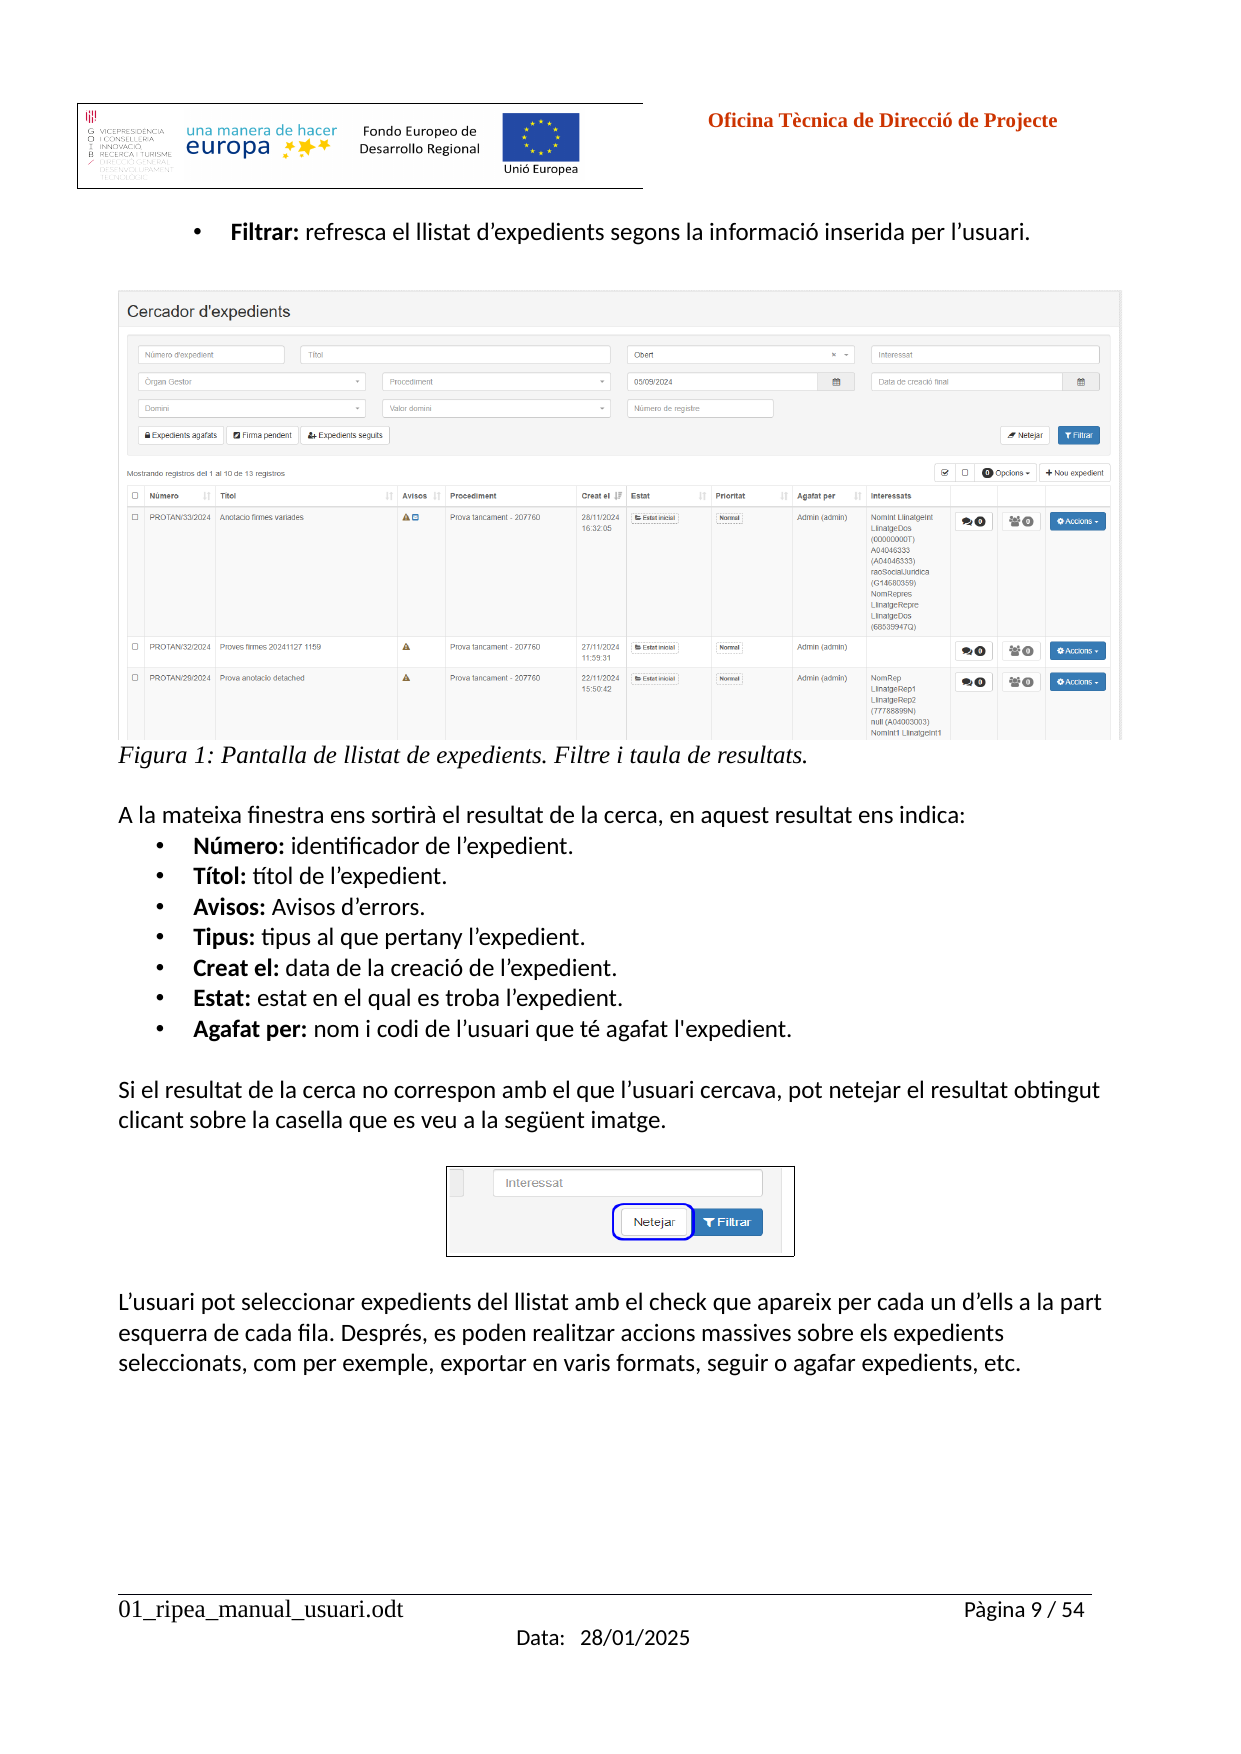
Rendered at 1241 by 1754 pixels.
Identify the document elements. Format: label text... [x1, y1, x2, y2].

text A la mateixa finestra ens sortirà el resultat de la cerca, en aquest resultat ens indica: [118, 799, 1122, 830]
text Figura 1: Pantalla de llistat de expedients. Filtre i taula de resultats. [118, 740, 1122, 769]
list Tipus: tipus al que pertany l’expedient. [156, 921, 1122, 952]
list Número: identificador de l’expedient. [156, 830, 1122, 860]
list Títol: títol de l’expedient. [156, 860, 1122, 891]
picture [82, 108, 178, 182]
picture [449, 1168, 791, 1253]
list Agafat per: nom i codi de l’usuari que té agafat l'expedient. [156, 1013, 1122, 1043]
list Estat: estat en el qual es troba l’expedient. [156, 982, 1122, 1013]
list Creat el: data de la creació de l’expedient. [156, 952, 1122, 982]
text L’usuari pot seleccionar expedients del llistat amb el check que apareix per cada un d’ells a la part esquerra de cada fila. Després, es poden realitzar accions massives sobre els expedients seleccionats, com per exemple, exportar en varis formats, seguir o agafar expedients, etc. [118, 1286, 1122, 1378]
text Si el resultat de la cerca no correspon amb el que l’usuari cercava, pot netejar el resultat obtingut clicant sobre la casella que es veu a la següent imatge. [118, 1074, 1122, 1135]
picture [118, 290, 1123, 740]
list Filtrar: refresca el llistat d’expedients segons la informació inserida per l’usuari. [193, 216, 1122, 247]
list Avisos: Avisos d’errors. [156, 891, 1122, 921]
picture [184, 108, 585, 182]
